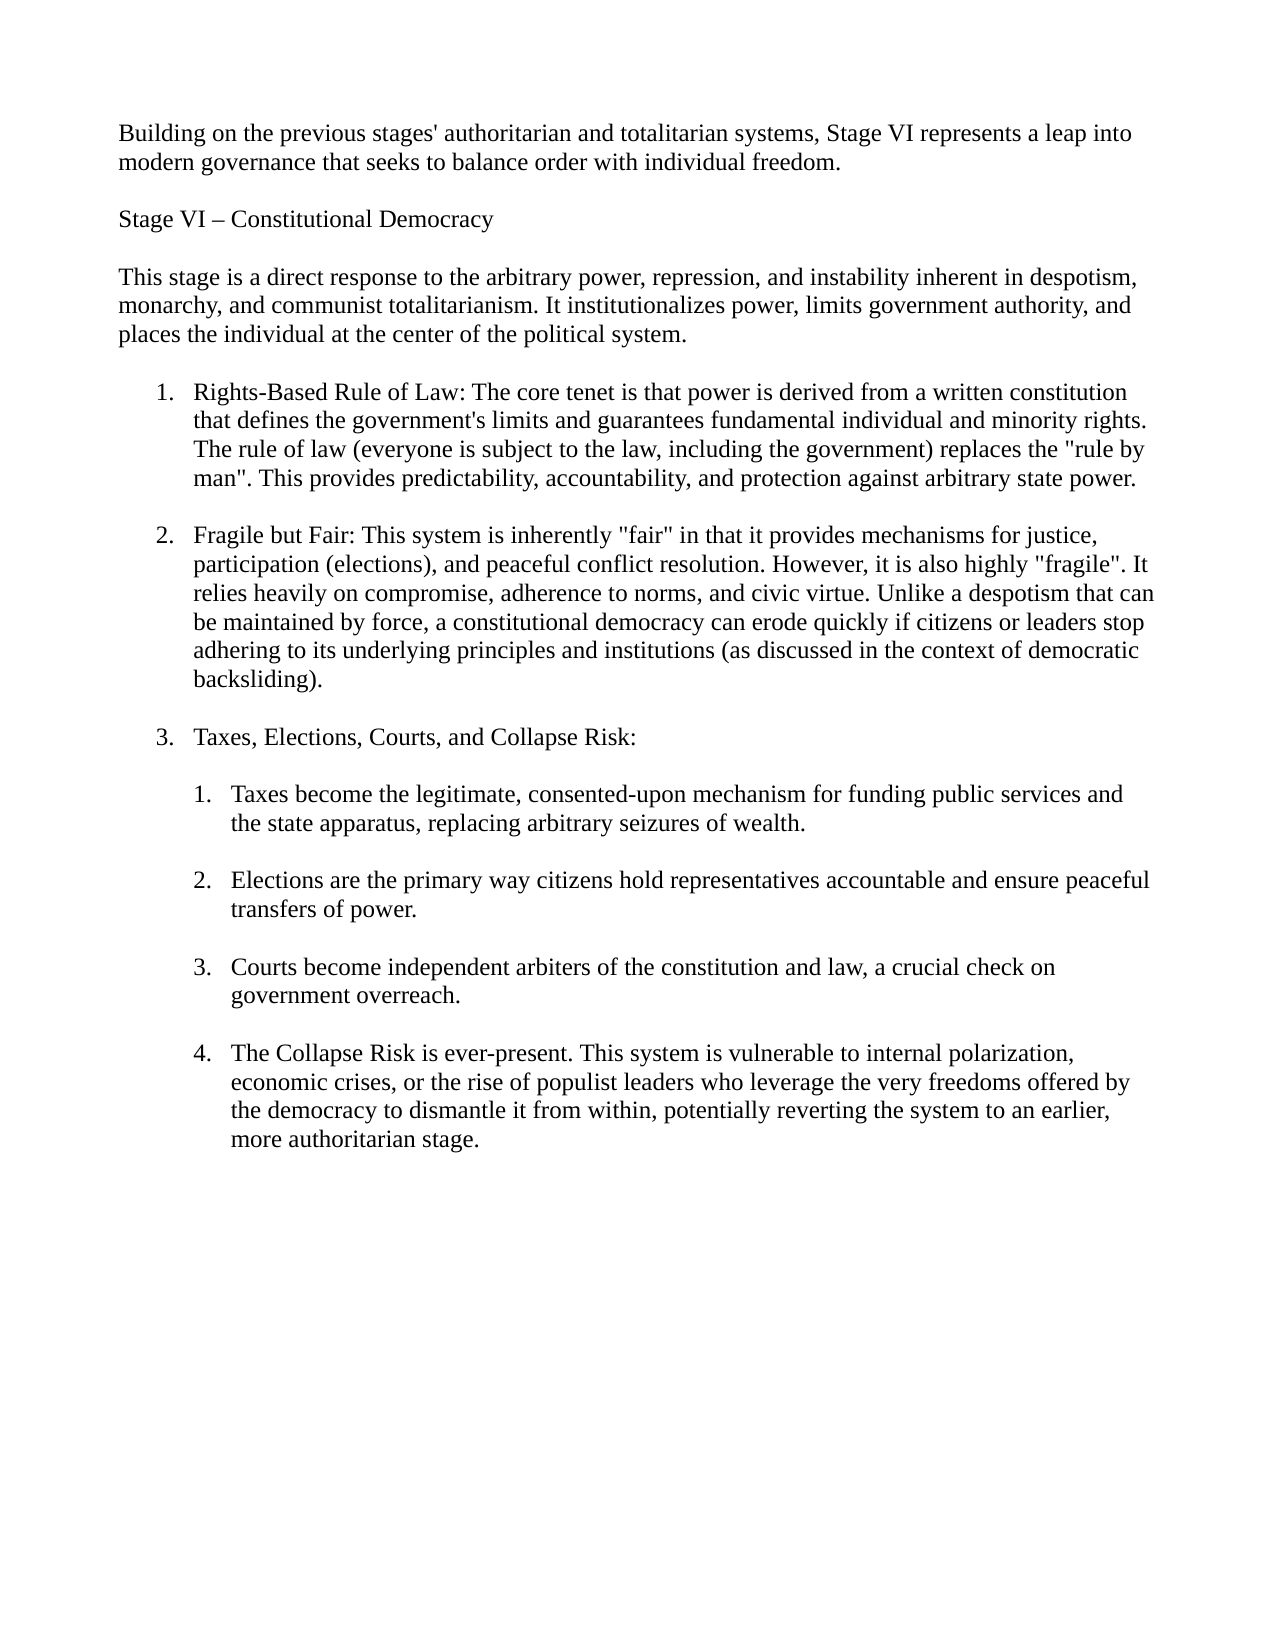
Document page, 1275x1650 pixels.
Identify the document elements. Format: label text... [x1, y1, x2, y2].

text This stage is a direct response to the arbitrary power, repression, and instability inherent in despotism, monarchy, and communist totalitarianism. It institutionalizes power, limits government authority, and places the individual at the center of the political system. [118, 262, 1157, 348]
list Elections are the primary way citizens hold representatives accountable and ensure peaceful transfers of power. [193, 866, 1157, 923]
list Courts become independent arbiters of the constitution and law, a crucial check on government overreach. [193, 952, 1157, 1009]
list Rights-Based Rule of Law: The core tenet is that power is derived from a written constitution that defines the government's limits and guarantees fundamental individual and minority rights. The rule of law (everyone is subject to the law, including the government) replaces the "rule by man". This provides predictability, accountability, and protection against arbitrary state power. [156, 377, 1157, 492]
text Building on the previous stages' authoritarian and totalitarian systems, Stage VI represents a leap into modern governance that seeks to balance order with individual freedom. [118, 118, 1157, 176]
list Taxes, Elections, Courts, and Collapse Risk: [156, 722, 1157, 751]
list Taxes become the legitimate, consented-upon mechanism for funding public services and the state apparatus, replacing arbitrary seizures of wealth. [193, 779, 1157, 837]
list Fragile but Fair: This system is inherently "fair" in that it provides mechanisms for justice, participation (elections), and peaceful conflict resolution. However, it is also highly "fragile". It relies heavily on compromise, adherence to norms, and civic virtue. Unlike a despotism that can be maintained by force, a constitutional democracy can erode quickly if citizens or leaders stop adhering to its underlying principles and institutions (as discussed in the context of democratic backsliding). [156, 521, 1157, 693]
list The Collapse Risk is ever-present. This system is vulnerable to internal polarization, economic crises, or the rise of populist leaders who leverage the very freedoms offered by the democracy to dismantle it from within, potentially reverting the system to an earlier, more authoritarian stage. [193, 1038, 1157, 1153]
text Stage VI – Constitutional Democracy [118, 204, 1157, 233]
